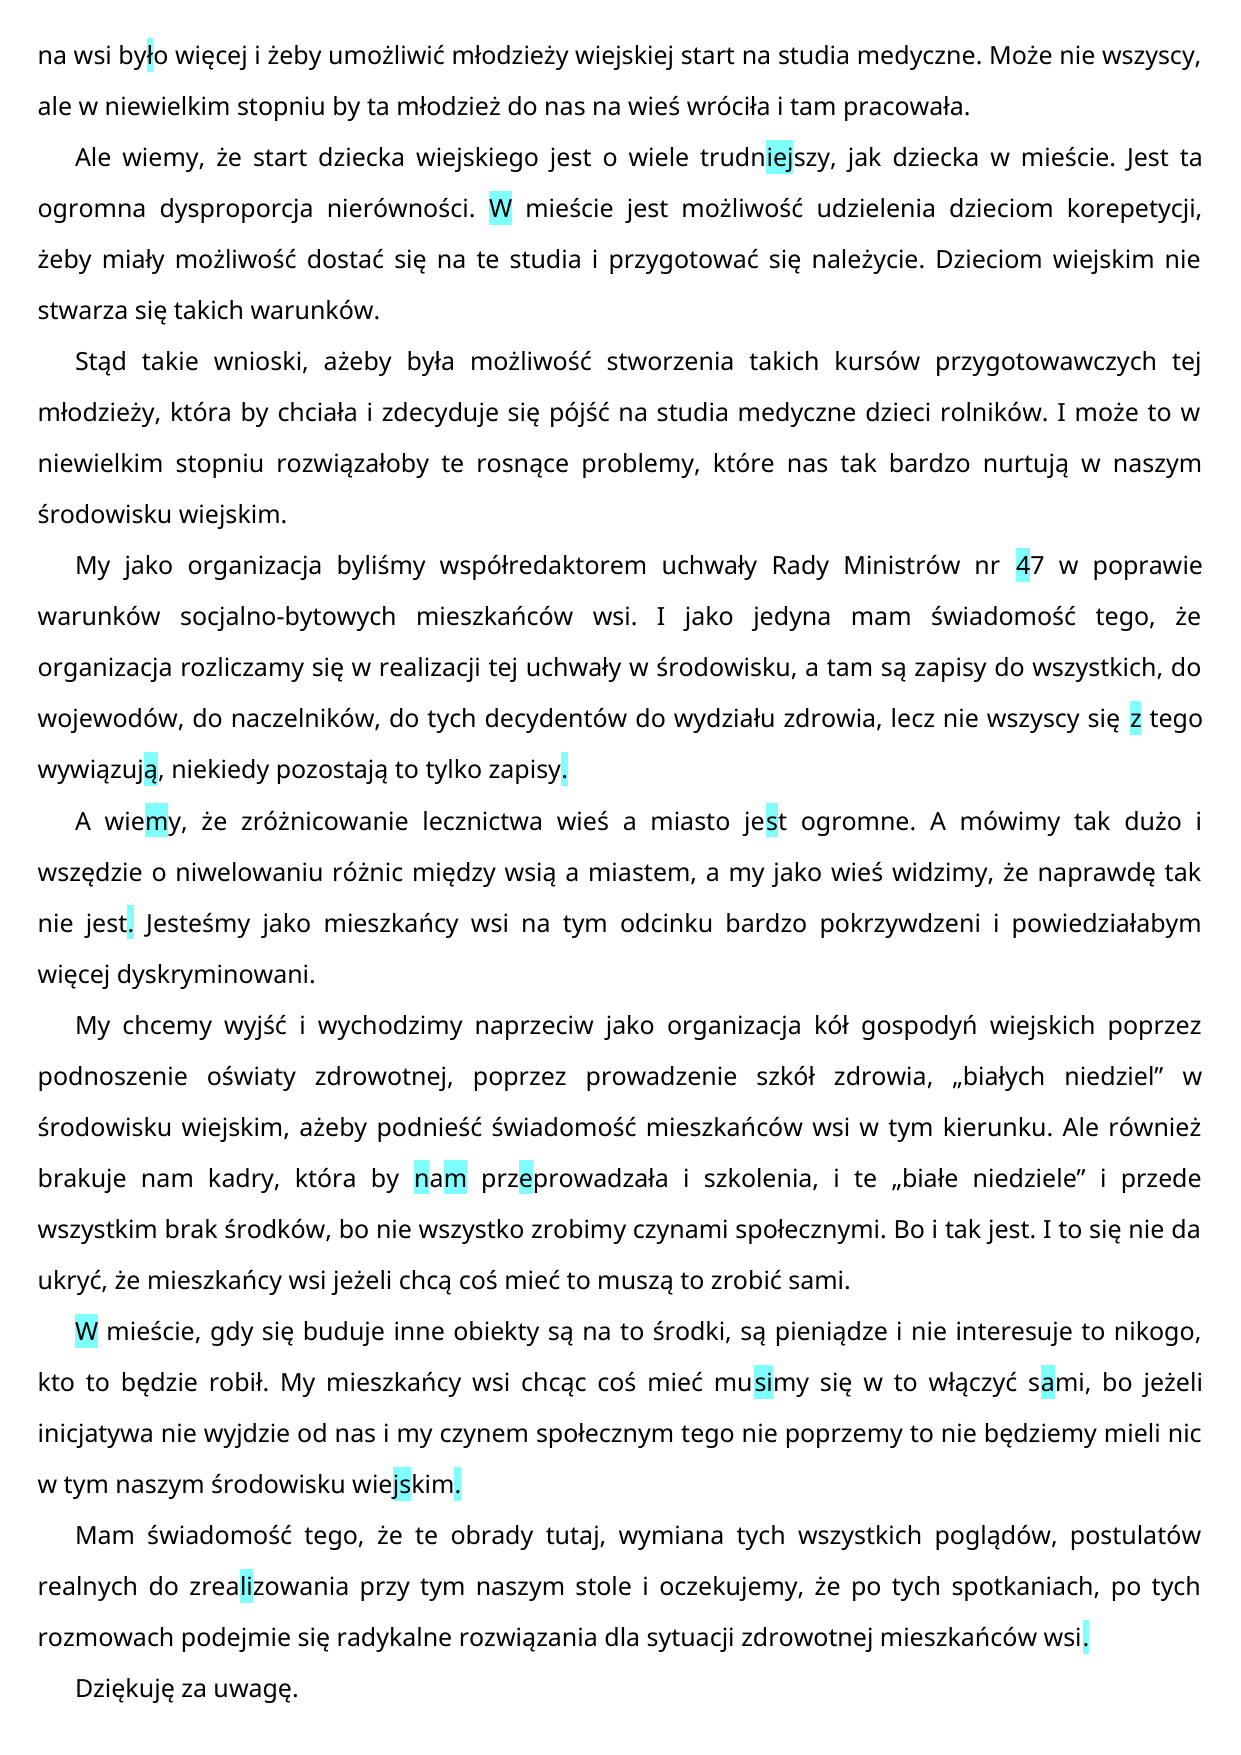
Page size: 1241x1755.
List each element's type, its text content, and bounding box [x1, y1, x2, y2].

text W mieście, gdy się buduje inne obiekty są na to środki, są pieniądze i nie interesuje to nikogo, kto to będzie robił. My mieszkańcy wsi chcąc coś mieć musimy się w to włączyć sami, bo jeżeli inicjatywa nie wyjdzie od nas i my czynem społecznym tego nie poprzemy to nie będziemy mieli nic w tym naszym środowisku wiejskim. [37, 1313, 1203, 1501]
text na wsi było więcej i żeby umożliwić młodzieży wiejskiej start na studia medyczne. Może nie wszyscy, ale w niewielkim stopniu by ta młodzież do nas na wieś wróciła i tam pracowała. [37, 37, 1203, 123]
text Ale wiemy, że start dziecka wiejskiego jest o wiele trudniejszy, jak dziecka w mieście. Jest ta ogromna dysproporcja nierówności. W mieście jest możliwość udzielenia dzieciom korepetycji, żeby miały możliwość dostać się na te studia i przygotować się należycie. Dzieciom wiejskim nie stwarza się takich warunków. [37, 139, 1203, 327]
text Mam świadomość tego, że te obrady tutaj, wymiana tych wszystkich poglądów, postulatów realnych do zrealizowania przy tym naszym stole i oczekujemy, że po tych spotkaniach, po tych rozmowach podejmie się radykalne rozwiązania dla sytuacji zdrowotnej mieszkańców wsi. [37, 1518, 1203, 1654]
text My jako organizacja byliśmy współredaktorem uchwały Rady Ministrów nr 47 w poprawie warunków socjalno-bytowych mieszkańców wsi. I jako jedyna mam świadomość tego, że organizacja rozliczamy się w realizacji tej uchwały w środowisku, a tam są zapisy do wszystkich, do wojewodów, do naczelników, do tych decydentów do wydziału zdrowia, lecz nie wszyscy się z tego wywiązują, niekiedy pozostają to tylko zapisy. [37, 548, 1203, 786]
text Dziękuję za uwagę. [37, 1671, 1203, 1705]
text Stąd takie wnioski, ażeby była możliwość stworzenia takich kursów przygotowawczych tej młodzieży, która by chciała i zdecyduje się pójść na studia medyczne dzieci rolników. I może to w niewielkim stopniu rozwiązałoby te rosnące problemy, które nas tak bardzo nurtują w naszym środowisku wiejskim. [37, 344, 1203, 531]
text My chcemy wyjść i wychodzimy naprzeciw jako organizacja kół gospodyń wiejskich poprzez podnoszenie oświaty zdrowotnej, poprzez prowadzenie szkół zdrowia, „białych niedziel” w środowisku wiejskim, ażeby podnieść świadomość mieszkańców wsi w tym kierunku. Ale również brakuje nam kadry, która by nam przeprowadzała i szkolenia, i te „białe niedziele” i przede wszystkim brak środków, bo nie wszystko zrobimy czynami społecznymi. Bo i tak jest. I to się nie da ukryć, że mieszkańcy wsi jeżeli chcą coś mieć to muszą to zrobić sami. [37, 1007, 1203, 1297]
text A wiemy, że zróżnicowanie lecznictwa wieś a miasto jest ogromne. A mówimy tak dużo i wszędzie o niwelowaniu różnic między wsią a miastem, a my jako wieś widzimy, że naprawdę tak nie jest. Jesteśmy jako mieszkańcy wsi na tym odcinku bardzo pokrzywdzeni i powiedziałabym więcej dyskryminowani. [37, 803, 1203, 990]
